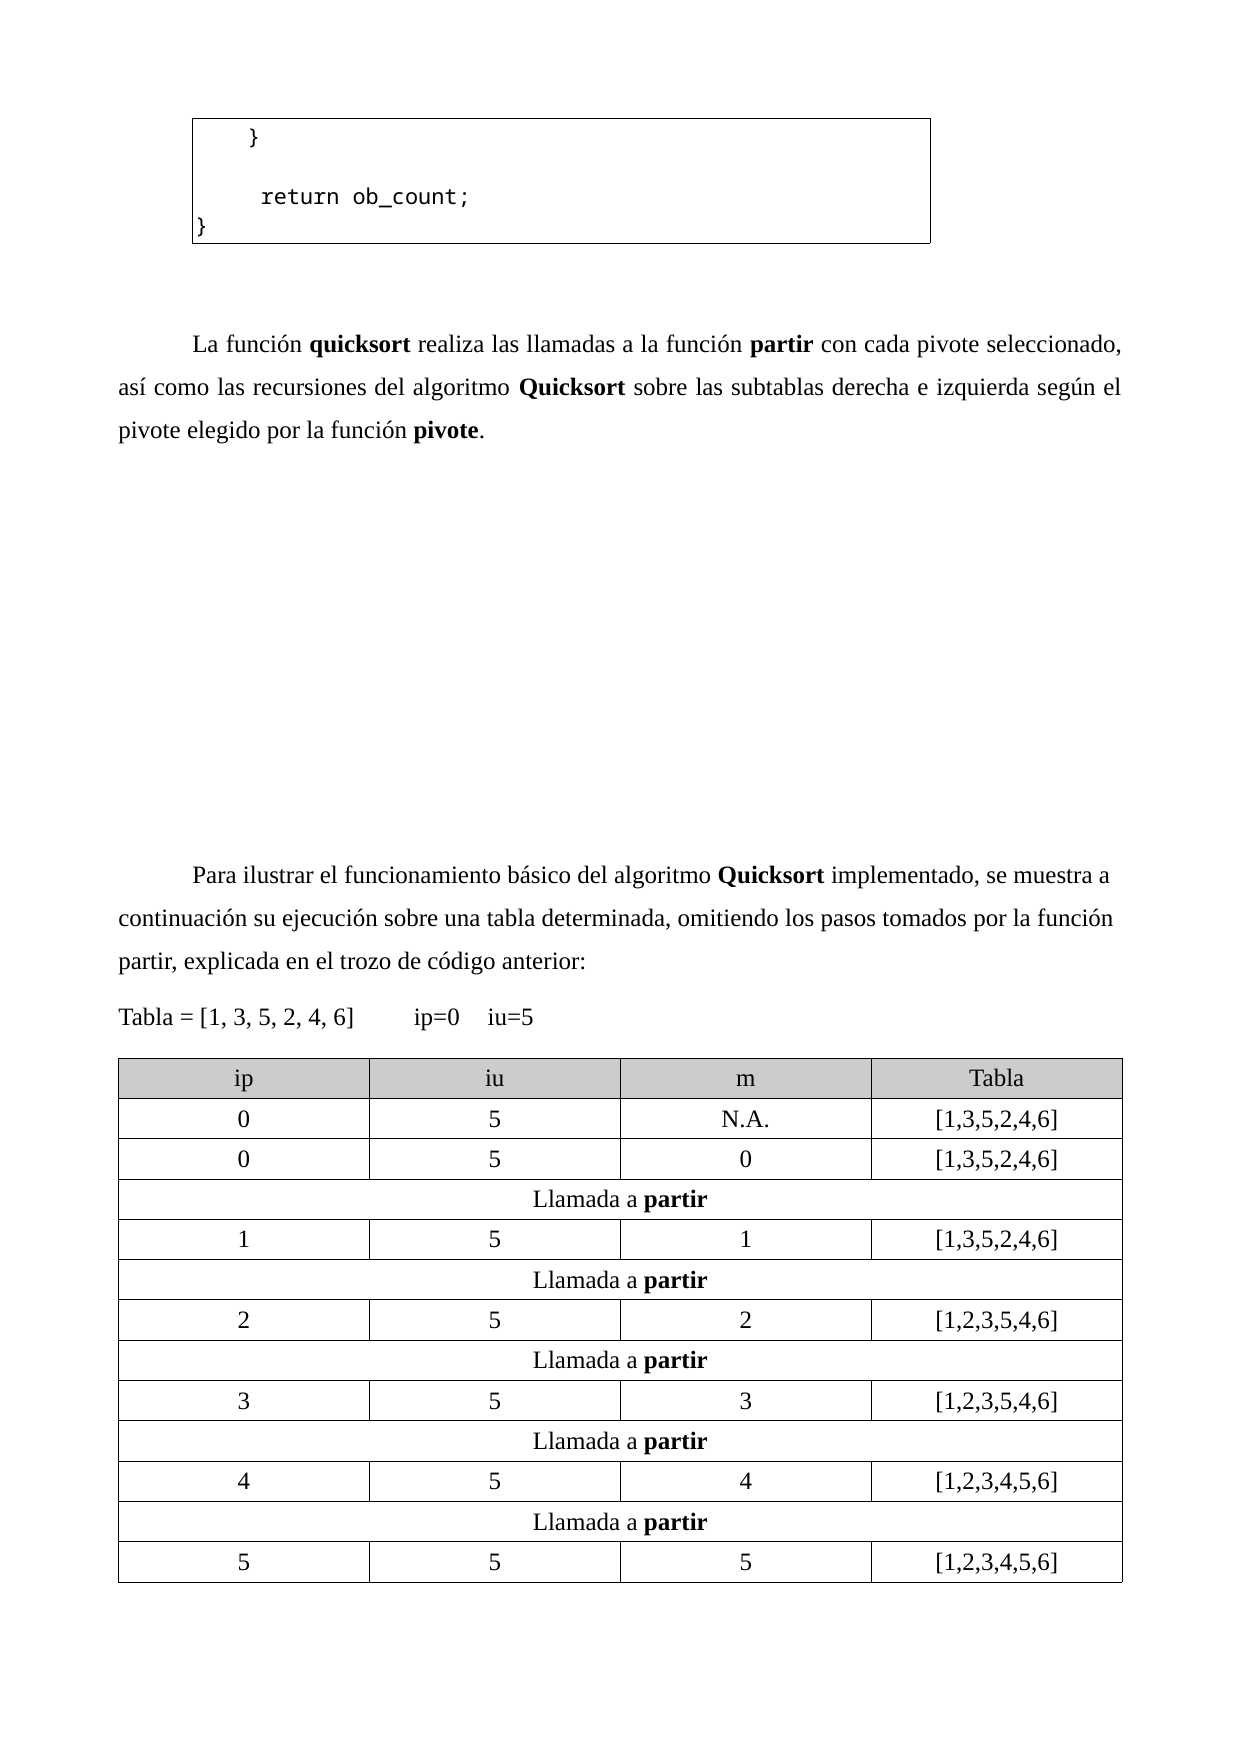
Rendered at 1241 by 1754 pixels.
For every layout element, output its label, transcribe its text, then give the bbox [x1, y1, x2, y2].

table_cell 0 [119, 1099, 369, 1138]
table_cell 3 [621, 1381, 871, 1420]
table_cell Llamada a partir [119, 1421, 1122, 1461]
table_cell 2 [621, 1300, 871, 1340]
table_cell 1 [621, 1220, 871, 1259]
table_cell 3 [119, 1381, 369, 1420]
table_cell N.A. [621, 1099, 871, 1138]
text La función quicksort realiza las llamadas a la función partir con cada pivote seleccionado, así como las recursiones del algoritmo Quicksort sobre las subtablas derecha e izquierda según el pivote elegido por la función pivote. [118, 329, 1122, 444]
text Tabla = [1, 3, 5, 2, 4, 6] ip=0 iu=5 [118, 1002, 1122, 1031]
table_cell [1,3,5,2,4,6] [872, 1139, 1122, 1178]
table_cell 0 [119, 1139, 369, 1178]
table_cell 4 [621, 1462, 871, 1501]
table_cell [1,2,3,5,4,6] [872, 1381, 1122, 1420]
table_cell Llamada a partir [119, 1502, 1122, 1541]
table_cell [1,3,5,2,4,6] [872, 1099, 1122, 1138]
table_cell 5 [370, 1099, 620, 1138]
text } [193, 207, 930, 243]
table_cell 0 [621, 1139, 871, 1178]
table_cell 5 [621, 1542, 871, 1582]
table_cell 5 [370, 1220, 620, 1259]
table_cell Llamada a partir [119, 1341, 1122, 1380]
table_cell Llamada a partir [119, 1260, 1122, 1299]
table_cell [1,2,3,4,5,6] [872, 1462, 1122, 1501]
table_cell Llamada a partir [119, 1180, 1122, 1219]
table_cell 5 [370, 1542, 620, 1582]
table_cell 4 [119, 1462, 369, 1501]
text return ob_count; [193, 178, 930, 207]
table_cell 2 [119, 1300, 369, 1340]
text } [193, 119, 930, 151]
table_cell [1,2,3,4,5,6] [872, 1542, 1122, 1582]
table_cell 5 [370, 1462, 620, 1501]
table_cell [1,3,5,2,4,6] [872, 1220, 1122, 1259]
text Para ilustrar el funcionamiento básico del algoritmo Quicksort implementado, se muestra a continuación su ejecución sobre una tabla determinada, omitiendo los pasos tomados por la función partir, explicada en el trozo de código anterior: [118, 860, 1122, 975]
table_cell [1,2,3,5,4,6] [872, 1300, 1122, 1340]
table_cell 5 [370, 1139, 620, 1178]
table_cell 1 [119, 1220, 369, 1259]
table_cell 5 [119, 1542, 369, 1582]
table_header iu [370, 1059, 620, 1098]
table_header Tabla [872, 1059, 1122, 1098]
table_header ip [119, 1059, 369, 1098]
table_header m [621, 1059, 871, 1098]
table_cell 5 [370, 1381, 620, 1420]
table_cell 5 [370, 1300, 620, 1340]
